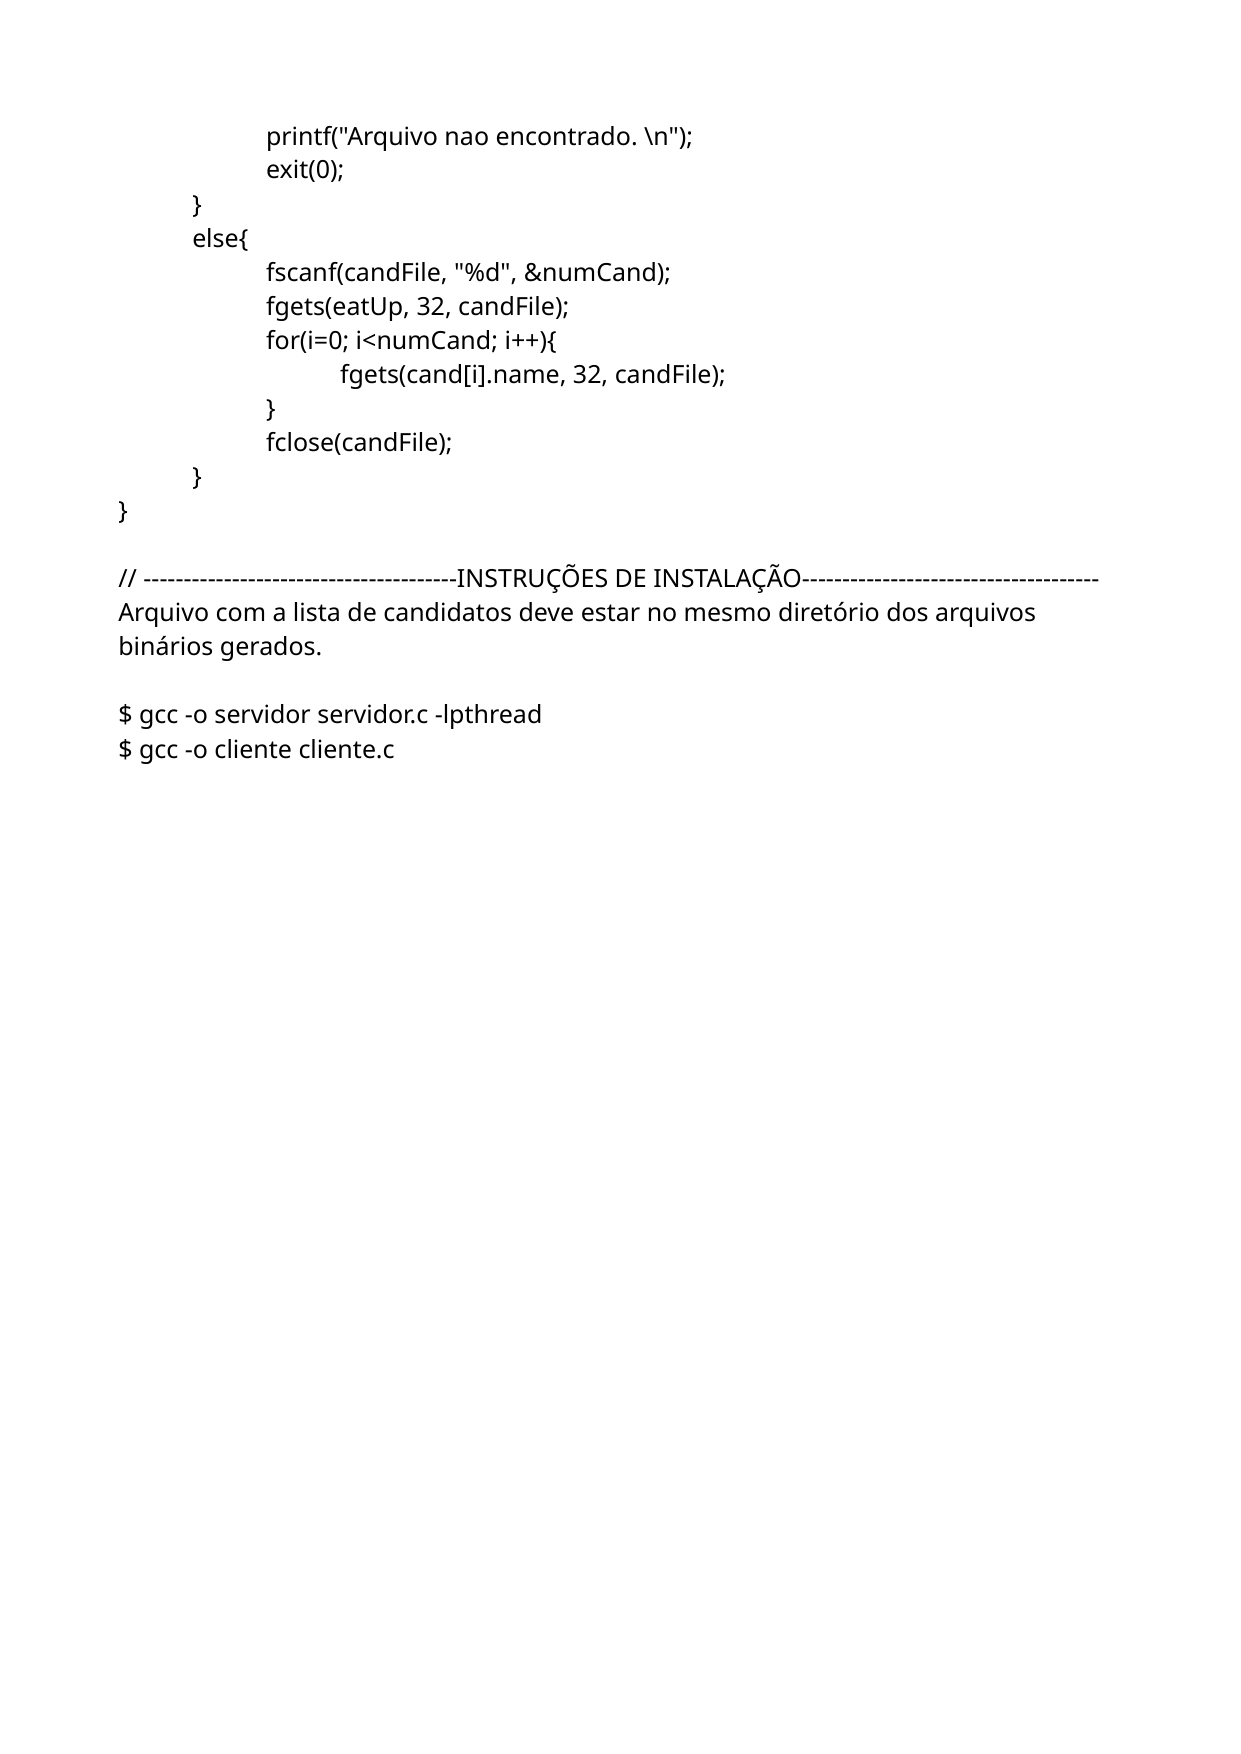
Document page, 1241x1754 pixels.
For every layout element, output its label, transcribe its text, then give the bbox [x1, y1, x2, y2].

text } [118, 186, 1122, 220]
text fgets(eatUp, 32, candFile); [118, 288, 1122, 322]
text // ---------------------------------------INSTRUÇÕES DE INSTALAÇÃO------------------------------------- [118, 561, 1122, 595]
text } [118, 493, 1122, 527]
text fclose(candFile); [118, 425, 1122, 459]
text Arquivo com a lista de candidatos deve estar no mesmo diretório dos arquivos binários gerados. [118, 595, 1122, 663]
text fscanf(candFile, "%d", &numCand); [118, 254, 1122, 288]
text fgets(cand[i].name, 32, candFile); [118, 357, 1122, 391]
text for(i=0; i<numCand; i++){ [118, 322, 1122, 357]
text else{ [118, 220, 1122, 254]
text } [118, 459, 1122, 493]
text $ gcc -o cliente cliente.c [118, 731, 1122, 765]
text $ gcc -o servidor servidor.c -lpthread [118, 697, 1122, 731]
text } [118, 391, 1122, 425]
text exit(0); [118, 152, 1122, 186]
text printf("Arquivo nao encontrado. \n"); [118, 118, 1122, 152]
